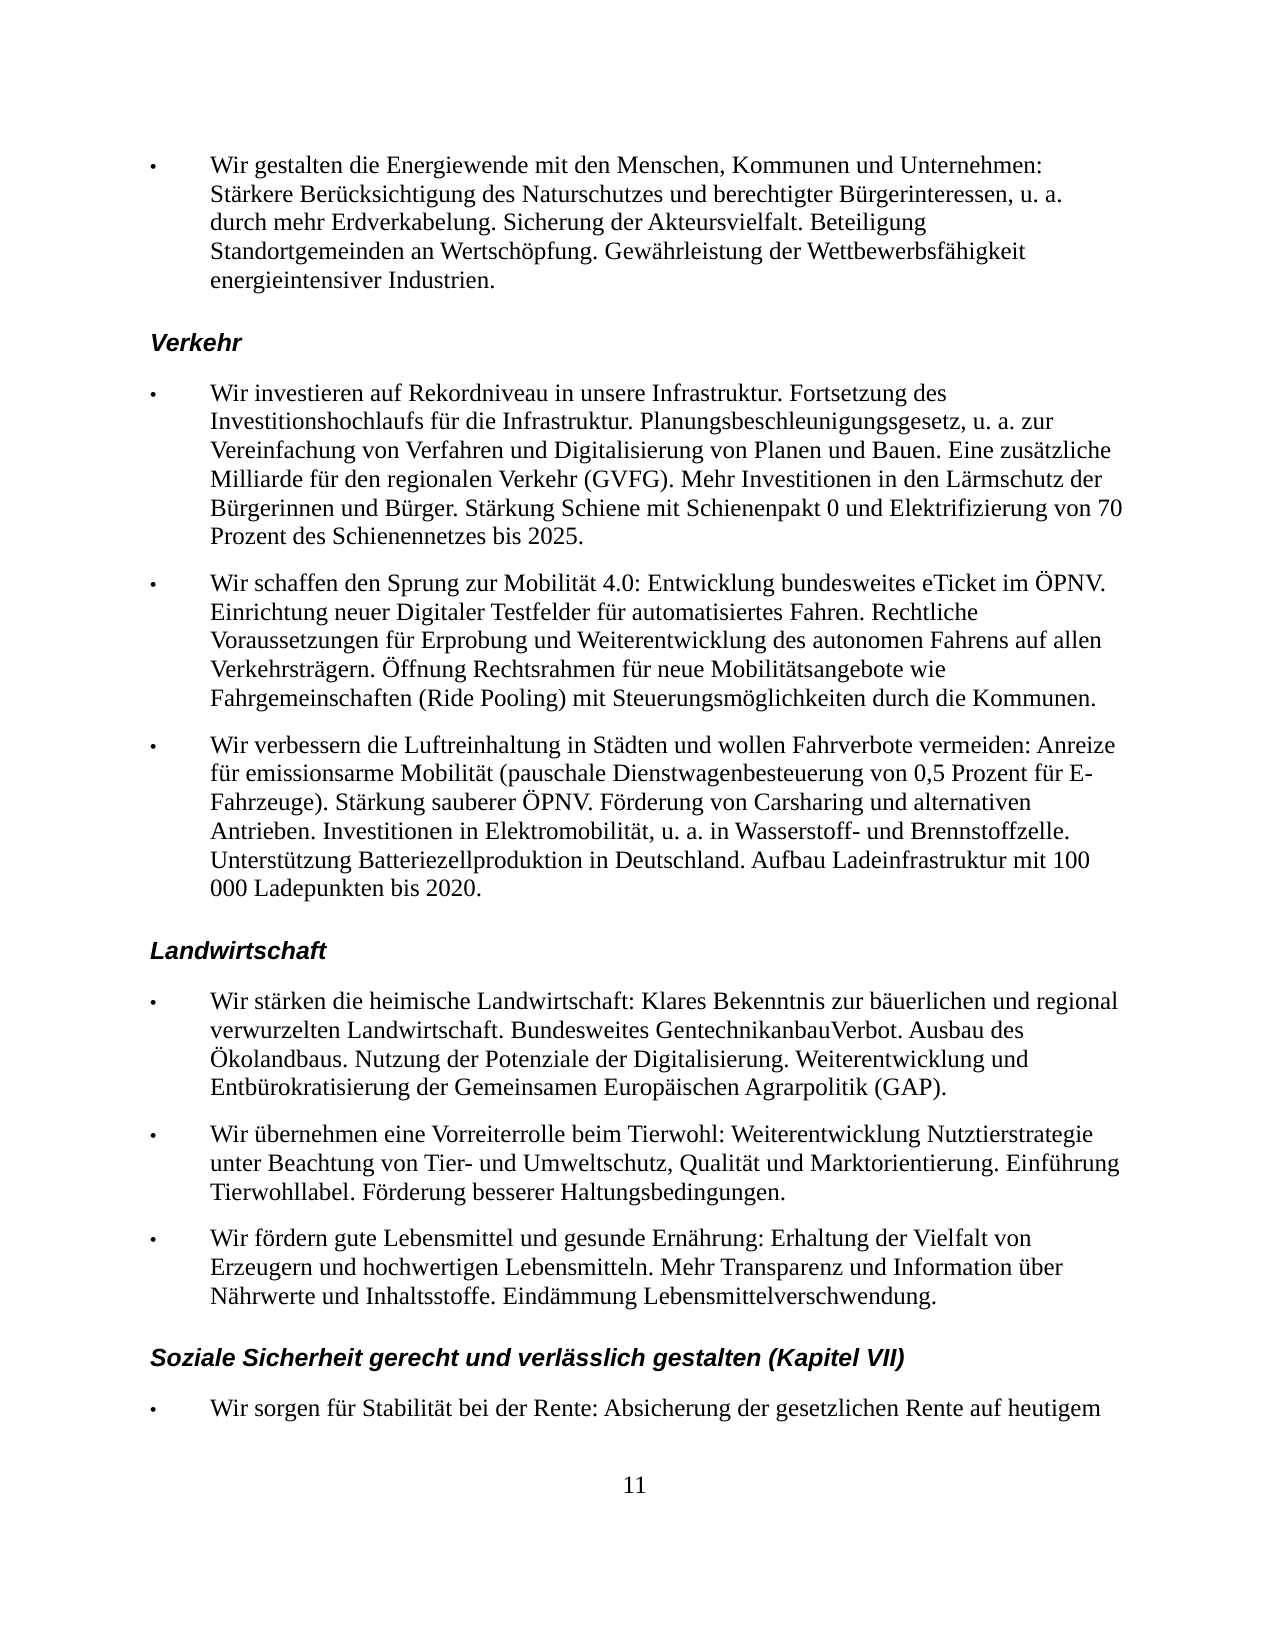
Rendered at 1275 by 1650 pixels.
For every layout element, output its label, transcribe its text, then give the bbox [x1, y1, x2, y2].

list Wir sorgen für Stabilität bei der Rente: Absicherung der gesetzlichen Rente auf heutigem [150, 1393, 1125, 1422]
list Wir schaffen den Sprung zur Mobilität 4.0: Entwicklung bundesweites eTicket im ÖPNV. Einrichtung neuer Digitaler Testfelder für automatisiertes Fahren. Rechtliche Voraussetzungen für Erprobung und Weiterentwicklung des autonomen Fahrens auf allen Verkehrsträgern. Öffnung Rechtsrahmen für neue Mobilitätsangebote wie Fahrgemeinschaften (Ride Pooling) mit Steuerungsmöglichkeiten durch die Kommunen. [150, 568, 1125, 712]
list Wir gestalten die Energiewende mit den Menschen, Kommunen und Unternehmen: Stärkere Berücksichtigung des Naturschutzes und berechtigter Bürgerinteressen, u. a. durch mehr Erdverkabelung. Sicherung der Akteursvielfalt. Beteiligung Standortgemeinden an Wertschöpfung. Gewährleistung der Wettbewerbsfähigkeit energieintensiver Industrien. [150, 150, 1125, 294]
list Wir übernehmen eine Vorreiterrolle beim Tierwohl: Weiterentwicklung Nutztierstrategie unter Beachtung von Tier- und Umweltschutz, Qualität und Marktorientierung. Einführung Tierwohllabel. Förderung besserer Haltungsbedingungen. [150, 1119, 1125, 1205]
list Wir fördern gute Lebensmittel und gesunde Ernährung: Erhaltung der Vielfalt von Erzeugern und hochwertigen Lebensmitteln. Mehr Transparenz und Information über Nährwerte und Inhaltsstoffe. Eindämmung Lebensmittelverschwendung. [150, 1223, 1125, 1309]
list Wir verbessern die Luftreinhaltung in Städten und wollen Fahrverbote vermeiden: Anreize für emissionsarme Mobilität (pauschale Dienstwagenbesteuerung von 0,5 Prozent für E-Fahrzeuge). Stärkung sauberer ÖPNV. Förderung von Carsharing und alternativen Antrieben. Investitionen in Elektromobilität, u. a. in Wasserstoff- und Brennstoffzelle. Unterstützung Batteriezellproduktion in Deutschland. Aufbau Ladeinfrastruktur mit 100 000 Ladepunkten bis 2020. [150, 730, 1125, 902]
list Wir stärken die heimische Landwirtschaft: Klares Bekenntnis zur bäuerlichen und regional verwurzelten Landwirtschaft. Bundesweites GentechnikanbauVerbot. Ausbau des Ökolandbaus. Nutzung der Potenziale der Digitalisierung. Weiterentwicklung und Entbürokratisierung der Gemeinsamen Europäischen Agrarpolitik (GAP). [150, 986, 1125, 1101]
subtitle Soziale Sicherheit gerecht und verlässlich gestalten (Kapitel VII) [150, 1343, 1125, 1372]
subtitle Landwirtschaft [150, 936, 1125, 965]
list Wir investieren auf Rekordniveau in unsere Infrastruktur. Fortsetzung des Investitionshochlaufs für die Infrastruktur. Planungsbeschleunigungsgesetz, u. a. zur Vereinfachung von Verfahren und Digitalisierung von Planen und Bauen. Eine zusätzliche Milliarde für den regionalen Verkehr (GVFG). Mehr Investitionen in den Lärmschutz der Bürgerinnen und Bürger. Stärkung Schiene mit Schienenpakt 0 und Elektrifizierung von 70 Prozent des Schienennetzes bis 2025. [150, 378, 1125, 550]
subtitle Verkehr [150, 328, 1125, 356]
